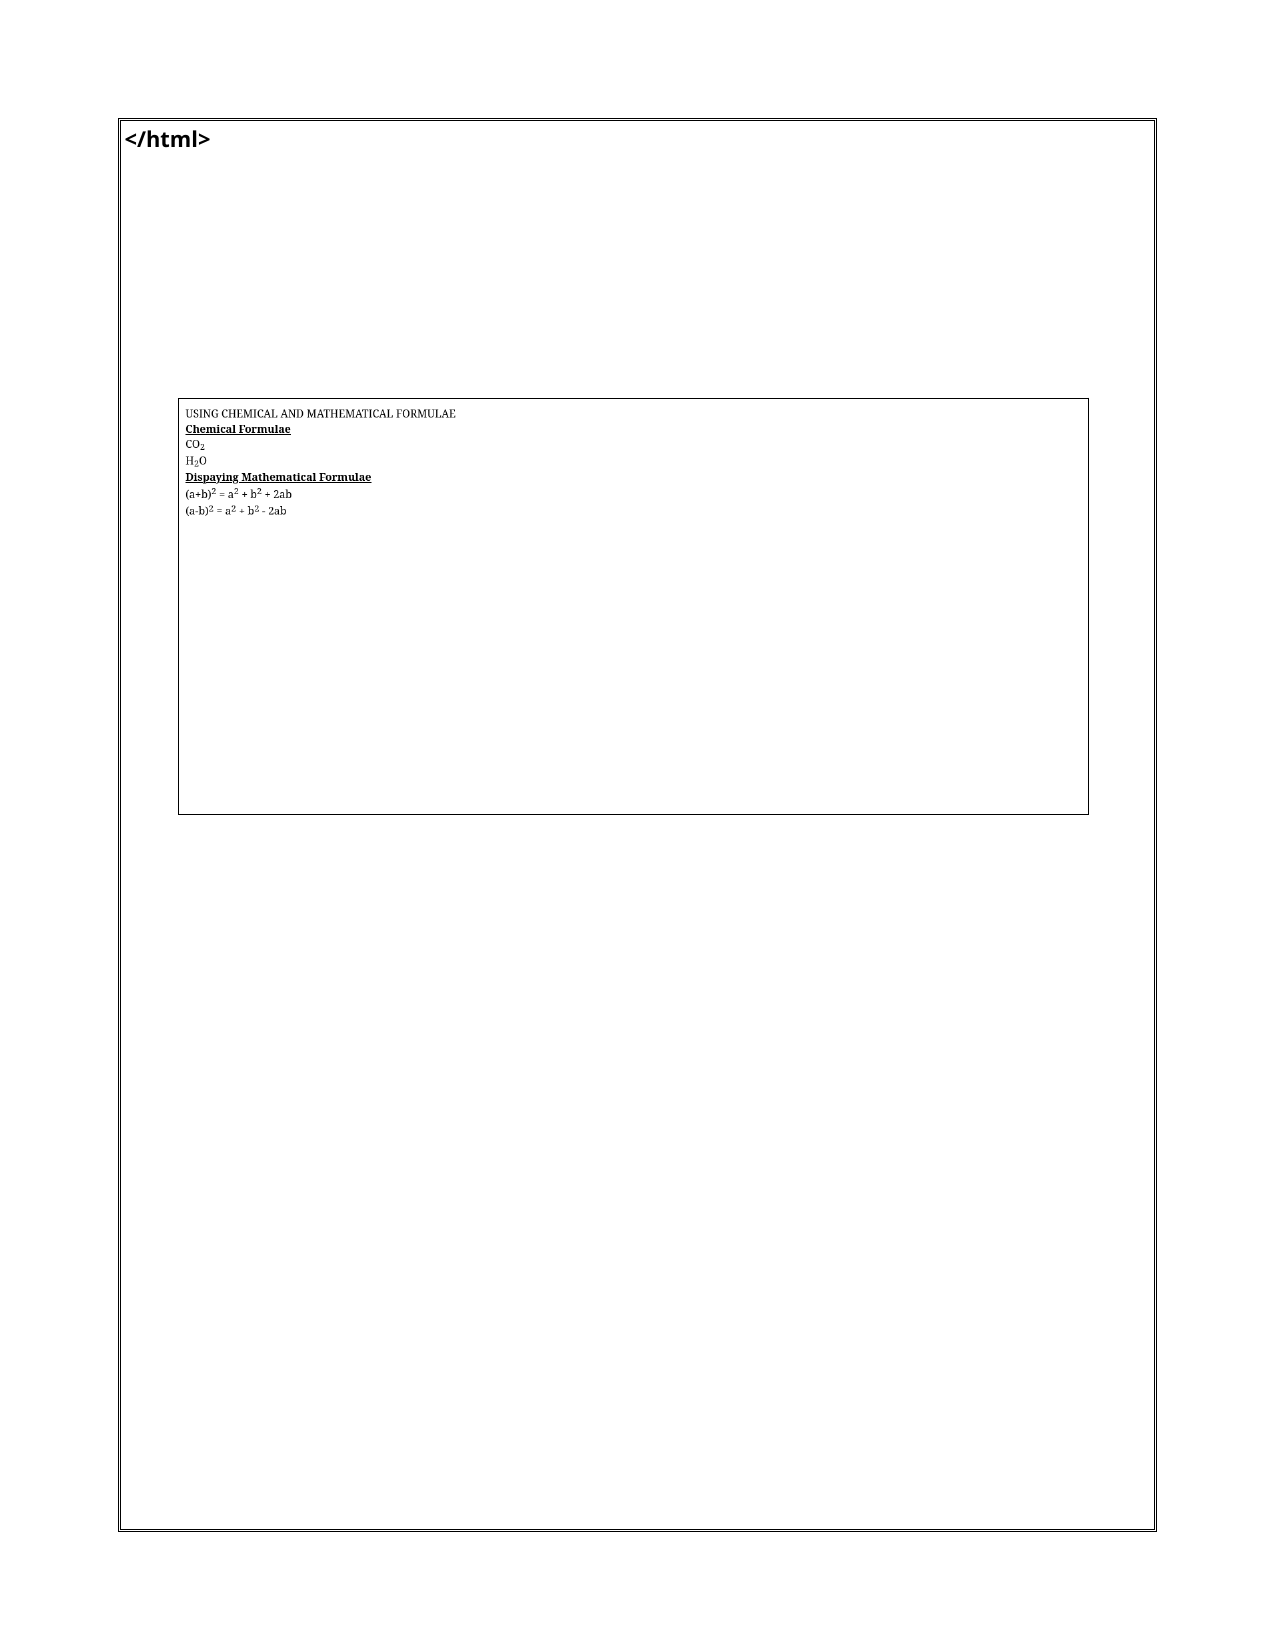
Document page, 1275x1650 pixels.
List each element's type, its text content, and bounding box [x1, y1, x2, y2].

text [179, 399, 1088, 814]
picture [180, 400, 1086, 811]
text </html> [124, 124, 1151, 154]
